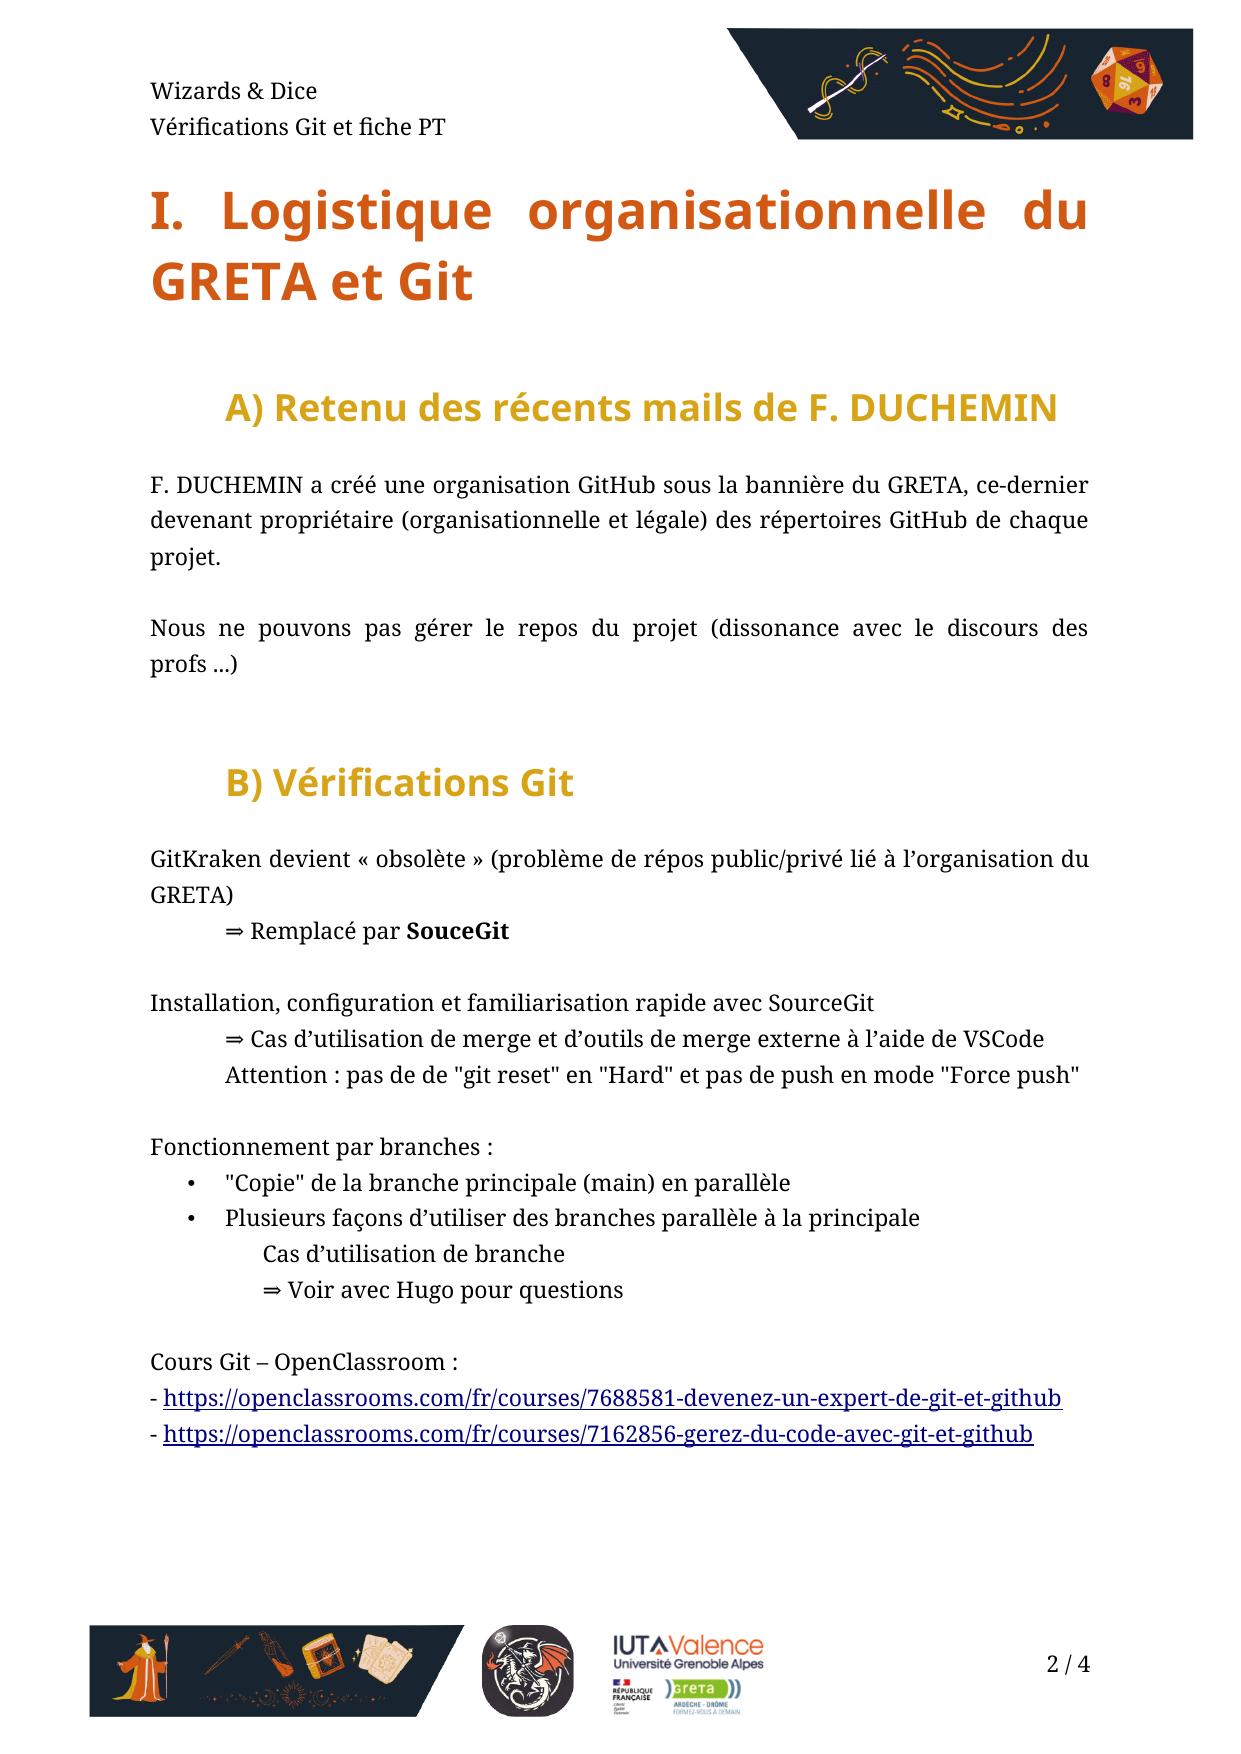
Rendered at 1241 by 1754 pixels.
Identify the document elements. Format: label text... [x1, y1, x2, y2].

list Cas d’utilisation de branche [225, 1238, 1090, 1269]
text Fonctionnement par branches : [150, 1131, 1090, 1162]
text ⇒ Remplacé par SouceGit [225, 915, 1090, 946]
text Nous ne pouvons pas gérer le repos du projet (dissonance avec le discours des profs ...) [150, 612, 1090, 679]
subtitle A) Retenu des récents mails de F. DUCHEMIN [225, 382, 1090, 433]
text F. DUCHEMIN a créé une organisation GitHub sous la bannière du GRETA, ce-dernier devenant propriétaire (organisationnelle et légale) des répertoires GitHub de chaque projet. [150, 468, 1090, 572]
subtitle B) Vérifications Git [225, 756, 1090, 807]
text Installation, configuration et familiarisation rapide avec SourceGit [150, 987, 1090, 1018]
text - https://openclassrooms.com/fr/courses/7688581-devenez-un-expert-de-git-et-github [150, 1382, 1090, 1413]
text GitKraken devient « obsolète » (problème de répos public/privé lié à l’organisation du GRETA) [150, 843, 1090, 910]
subtitle I. Logistique organisationnelle du GRETA et Git [150, 174, 1090, 316]
list ⇒ Voir avec Hugo pour questions [225, 1274, 1090, 1306]
text ⇒ Cas d’utilisation de merge et d’outils de merge externe à l’aide de VSCode [225, 1023, 1090, 1054]
list Plusieurs façons d’utiliser des branches parallèle à la principale [187, 1202, 1090, 1234]
picture [81, 1614, 788, 1726]
text - https://openclassrooms.com/fr/courses/7162856-gerez-du-code-avec-git-et-github [150, 1418, 1090, 1449]
text Cours Git – OpenClassroom : [150, 1346, 1090, 1377]
list "Copie" de la branche principale (main) en parallèle [187, 1166, 1090, 1198]
text Attention : pas de de "git reset" en "Hard" et pas de push en mode "Force push" [225, 1059, 1090, 1090]
picture [720, 18, 1208, 153]
